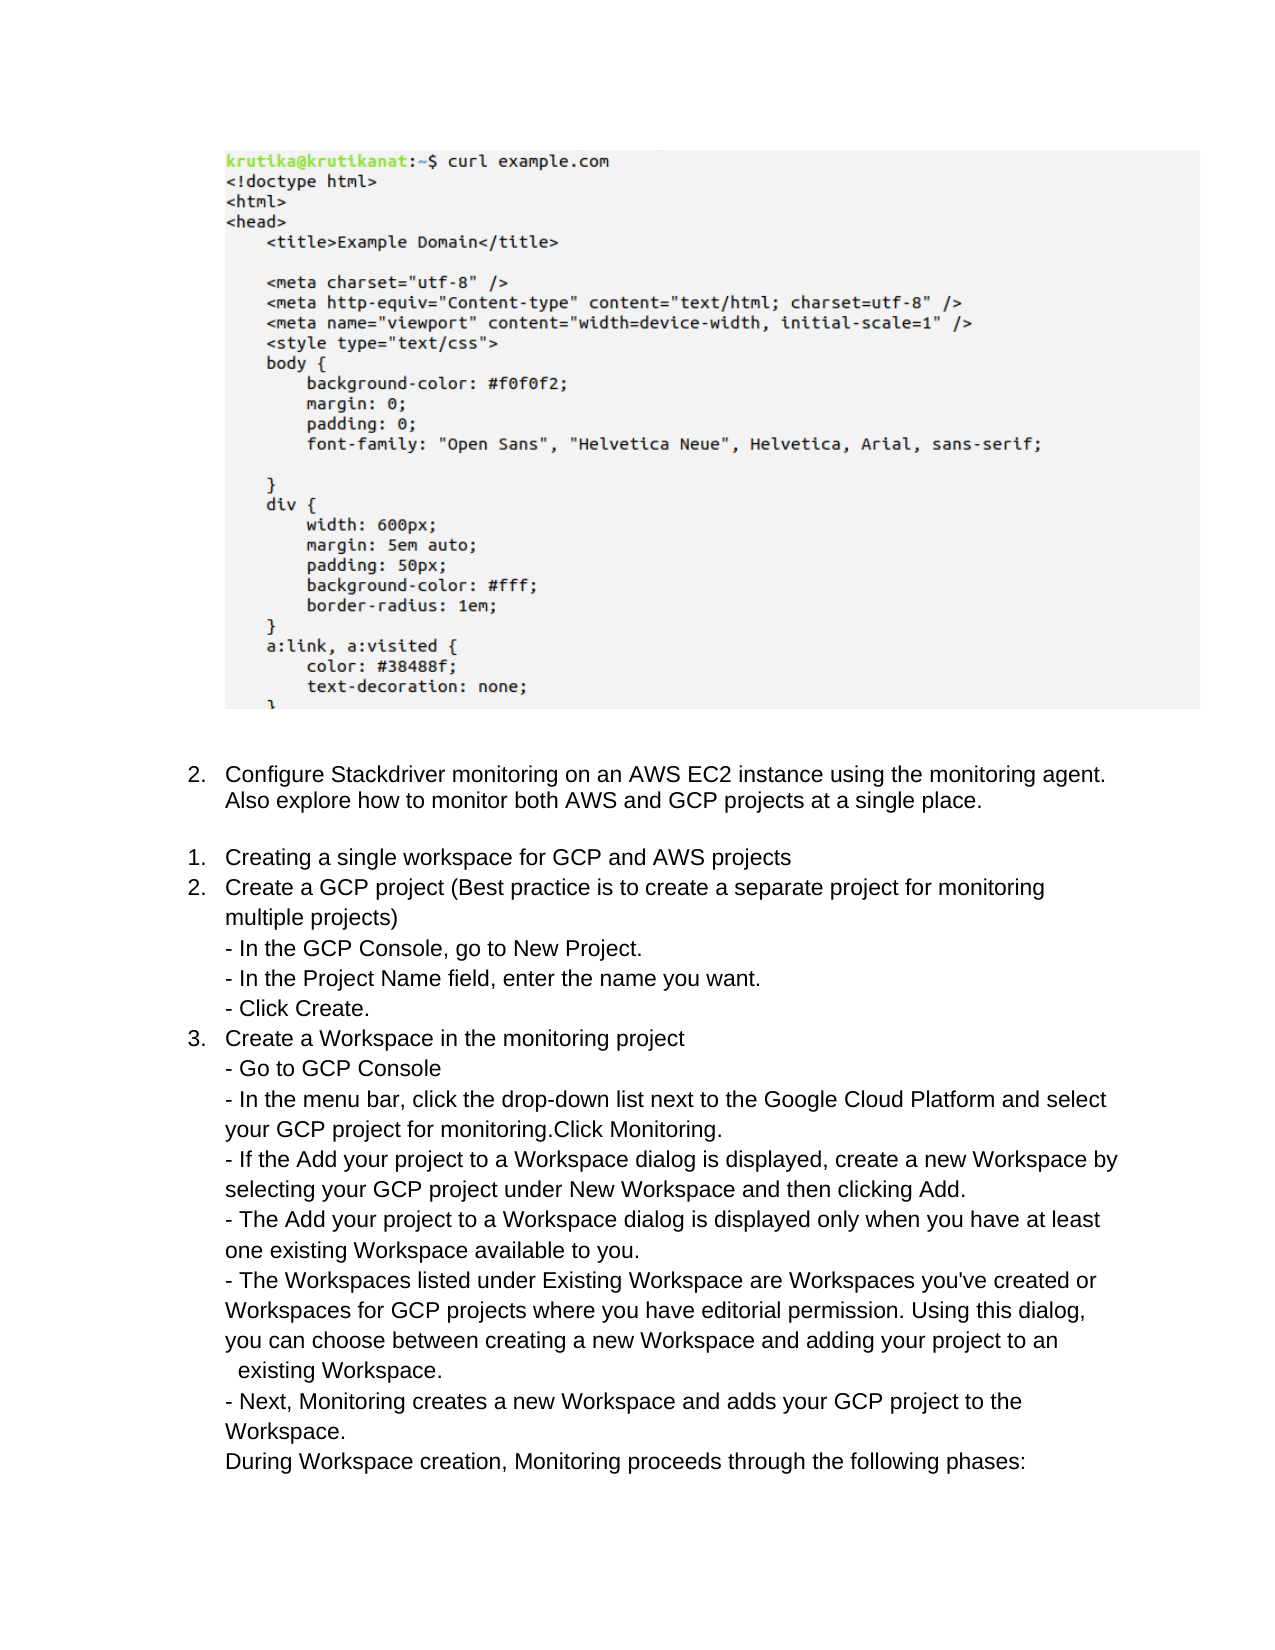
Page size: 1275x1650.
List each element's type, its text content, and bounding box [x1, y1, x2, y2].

list Configure Stackdriver monitoring on an AWS EC2 instance using the monitoring agent. Also explore how to monitor both AWS and GCP projects at a single place. [187, 761, 1125, 814]
picture [225, 150, 1200, 709]
list Create a GCP project (Best practice is to create a separate project for monitoring multiple projects) [187, 874, 1125, 931]
text - If the Add your project to a Workspace dialog is displayed, create a new Workspace by selecting your GCP project under New Workspace and then clicking Add. [225, 1146, 1125, 1203]
text - Go to GCP Console [225, 1055, 1125, 1082]
text existing Workspace. [225, 1357, 1125, 1384]
text - In the menu bar, click the drop-down list next to the Google Cloud Platform and select your GCP project for monitoring.Click Monitoring. [225, 1086, 1125, 1142]
text - In the GCP Console, go to New Project. [225, 934, 1125, 961]
text - Next, Monitoring creates a new Workspace and adds your GCP project to the Workspace. [225, 1388, 1125, 1444]
text - The Add your project to a Workspace dialog is displayed only when you have at least one existing Workspace available to you. [225, 1206, 1125, 1263]
text During Workspace creation, Monitoring proceeds through the following phases: [225, 1448, 1125, 1474]
text - Click Create. [225, 995, 1125, 1021]
text - In the Project Name field, enter the name you want. [225, 965, 1125, 991]
list Creating a single workspace for GCP and AWS projects [187, 844, 1125, 870]
list Create a Workspace in the monitoring project [187, 1025, 1125, 1052]
text - The Workspaces listed under Existing Workspace are Workspaces you've created or Workspaces for GCP projects where you have editorial permission. Using this dialog, you can choose between creating a new Workspace and adding your project to an [225, 1267, 1125, 1354]
